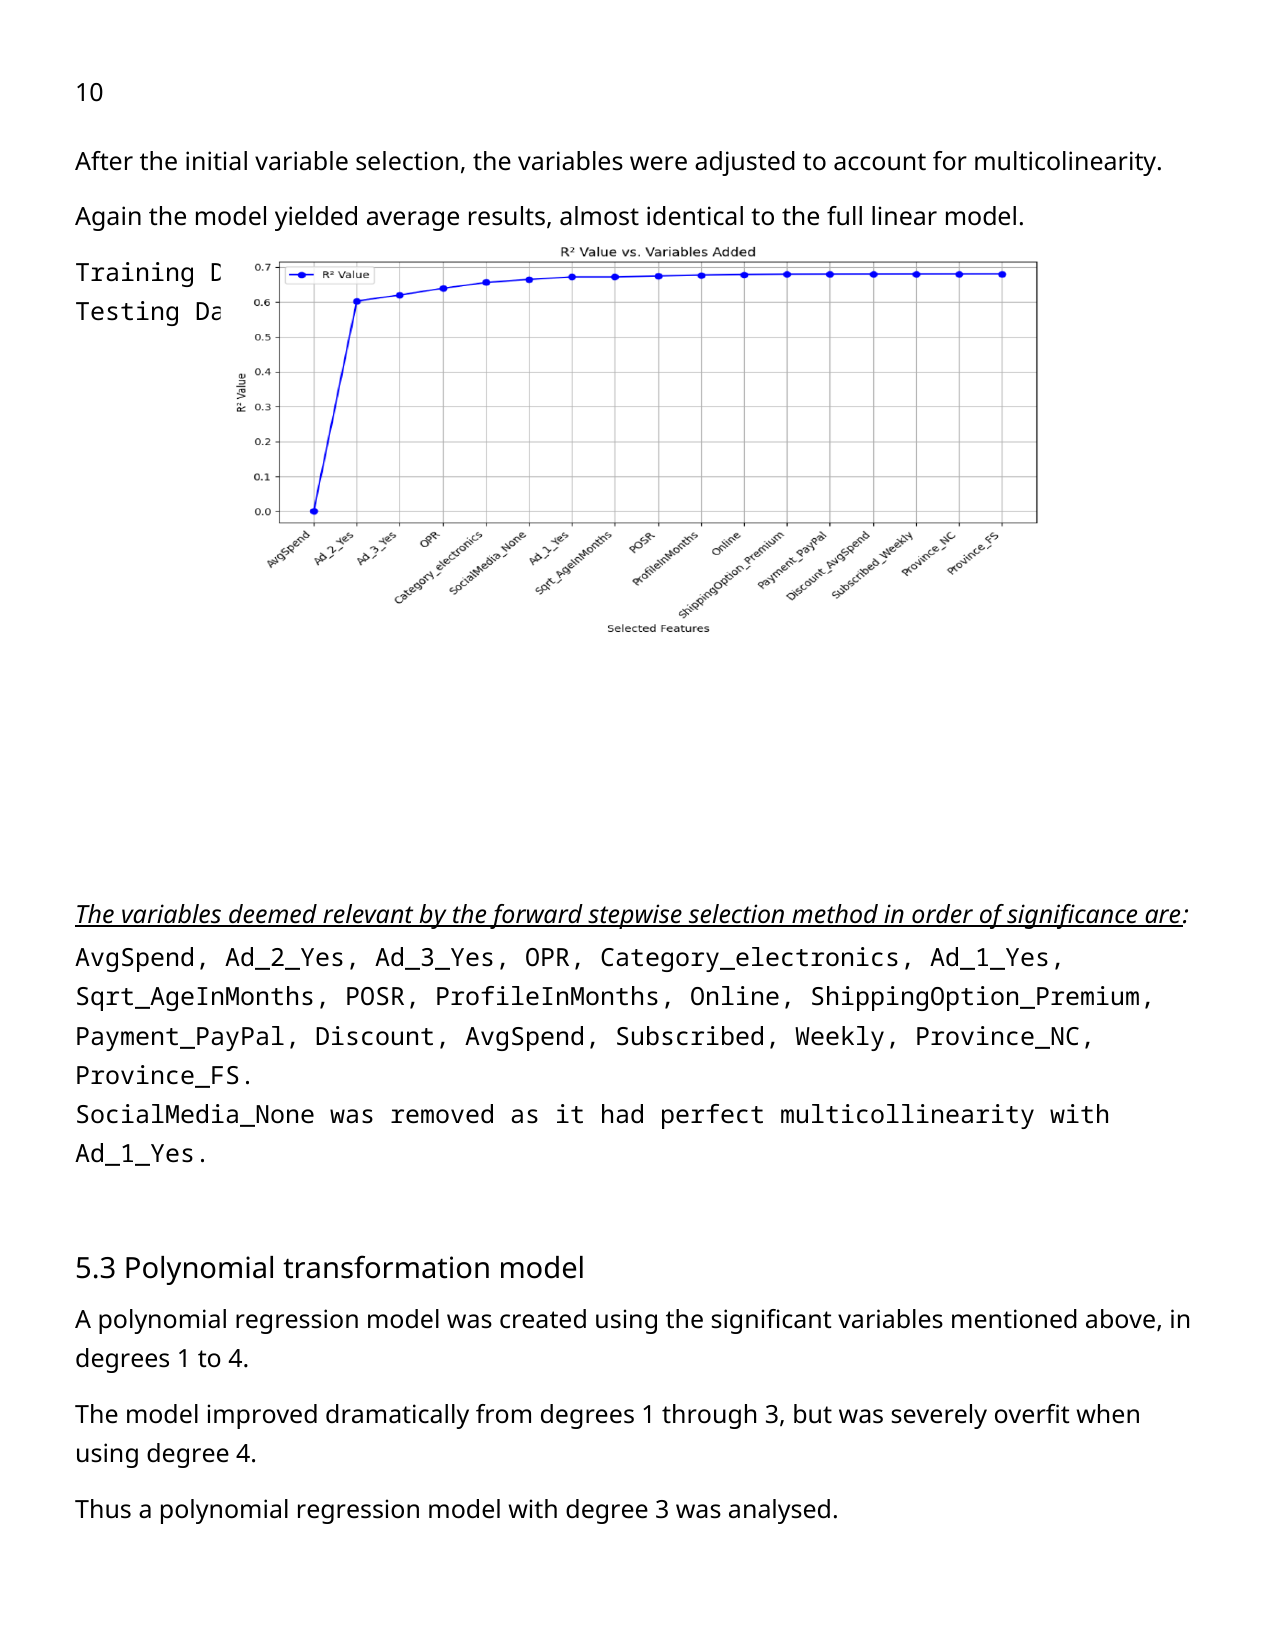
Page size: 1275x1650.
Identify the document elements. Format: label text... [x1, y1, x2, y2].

text A polynomial regression model was created using the significant variables mentioned above, in degrees 1 to 4. [75, 1301, 1200, 1374]
text Again the model yielded average results, almost identical to the full linear model. [75, 199, 1200, 233]
text Training Data: R²: 0.6809, MSE: 40741.9603 [75, 255, 220, 289]
text Testing Data : R²: 0.6807, MSE: 41057.7803 [1055, 294, 1200, 328]
text Training Data: R²: 0.6809, MSE: 40741.9603 [1055, 255, 1200, 289]
text SocialMedia_None was removed as it had perfect multicollinearity with Ad_1_Yes. [75, 1096, 1200, 1170]
text Thus a polynomial regression model with degree 3 was analysed. [75, 1491, 1200, 1525]
text After the initial variable selection, the variables were adjusted to account for multicolinearity. [75, 143, 1200, 177]
subtitle The variables deemed relevant by the forward stepwise selection method in order of significance are: [75, 896, 1200, 931]
subtitle 5.3 Polynomial transformation model [75, 1247, 1200, 1287]
text Testing Data : R²: 0.6807, MSE: 41057.7803 [75, 294, 220, 328]
text AvgSpend, Ad_2_Yes, Ad_3_Yes, OPR, Category_electronics, Ad_1_Yes, Sqrt_AgeInMonths, POSR, ProfileInMonths, Online, ShippingOption_Premium, Payment_PayPal, Discount, AvgSpend, Subscribed, Weekly, Province_NC, Province_FS. [75, 940, 1200, 1091]
text The model improved dramatically from degrees 1 through 3, but was severely overfit when using degree 4. [75, 1396, 1200, 1469]
